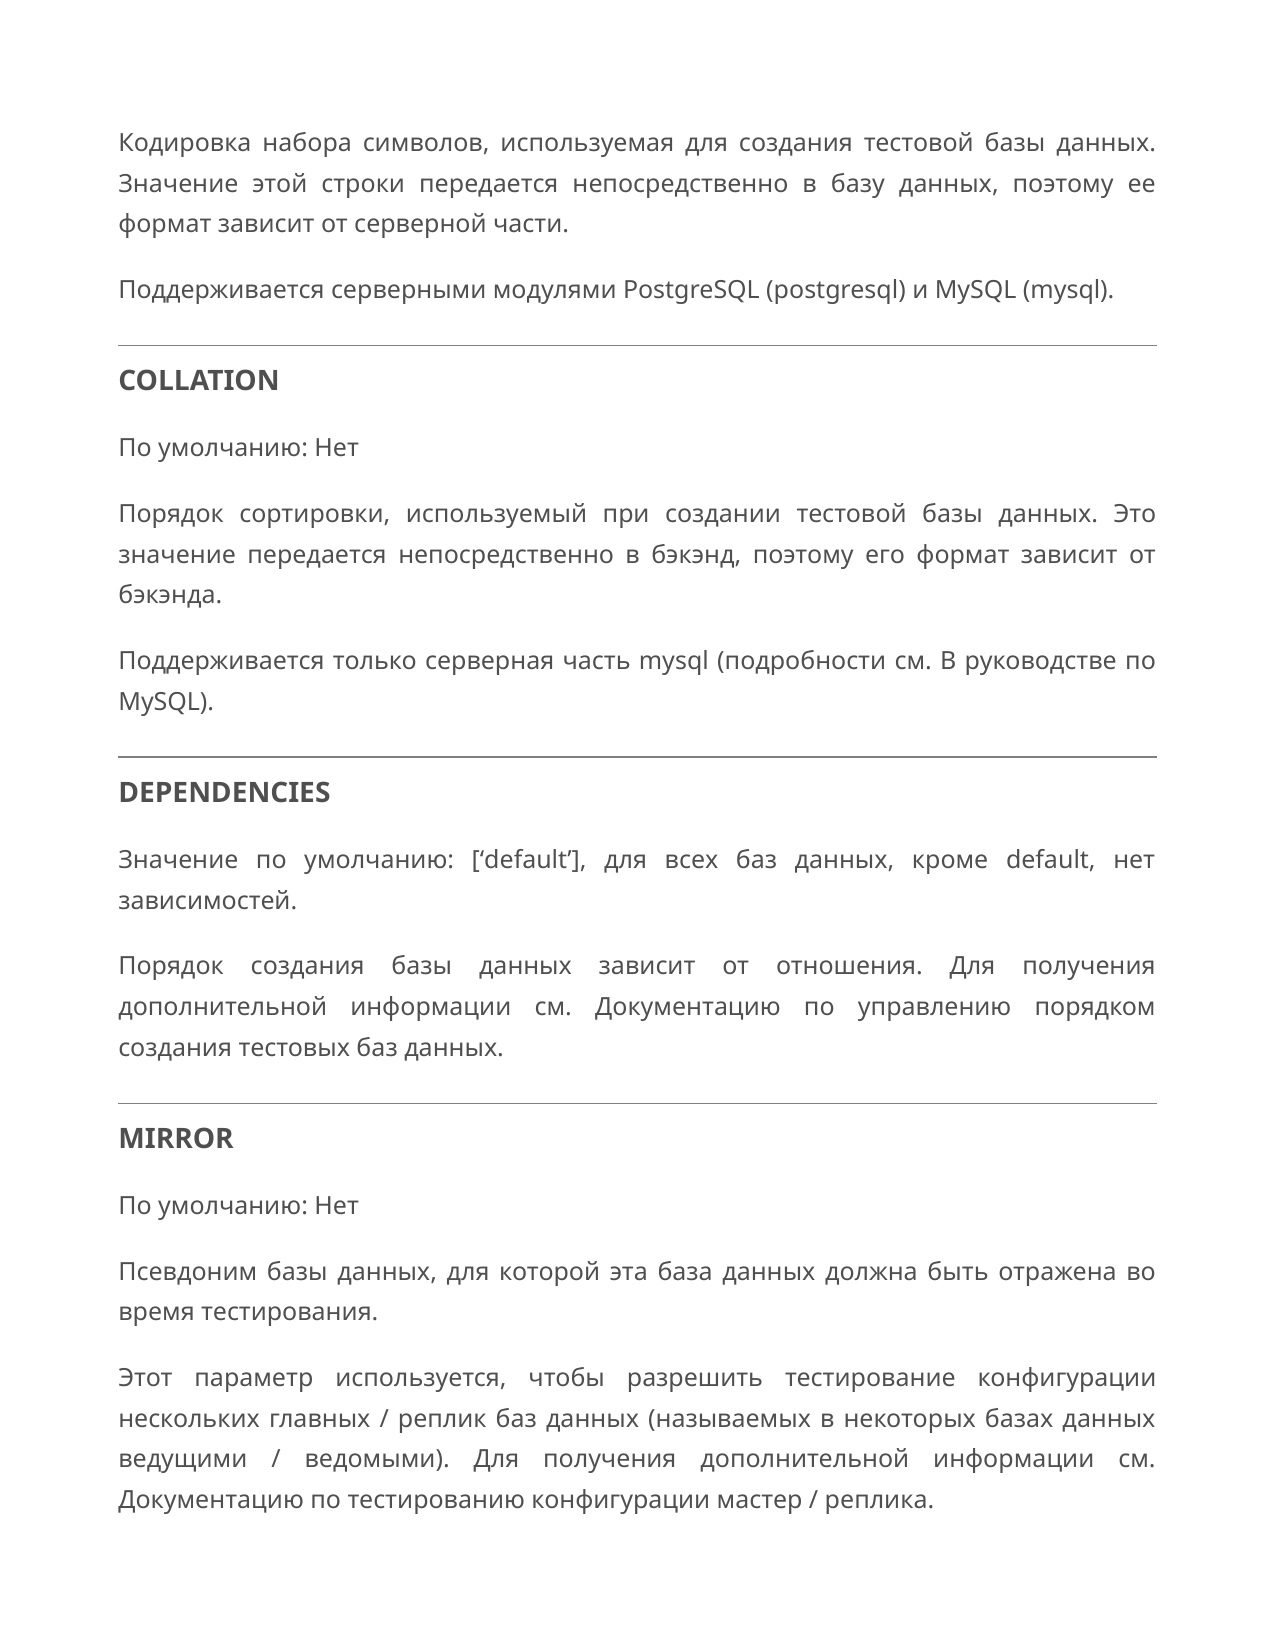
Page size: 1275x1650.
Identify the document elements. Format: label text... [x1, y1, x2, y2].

text Поддерживается серверными модулями PostgreSQL (postgresql) и MySQL (mysql). [118, 265, 1157, 306]
text По умолчанию: Нет [118, 423, 1157, 464]
subtitle MIRROR [118, 1116, 1157, 1156]
text Кодировка набора символов, используемая для создания тестовой базы данных. Значение этой строки передается непосредственно в базу данных, поэтому ее формат зависит от серверной части. [118, 118, 1157, 240]
text Псевдоним базы данных, для которой эта база данных должна быть отражена во время тестирования. [118, 1247, 1157, 1328]
text Значение по умолчанию: [‘default’], для всех баз данных, кроме default, нет зависимостей. [118, 835, 1157, 916]
text По умолчанию: Нет [118, 1181, 1157, 1222]
text Порядок сортировки, используемый при создании тестовой базы данных. Это значение передается непосредственно в бэкэнд, поэтому его формат зависит от бэкэнда. [118, 489, 1157, 611]
text Поддерживается только серверная часть mysql (подробности см. В руководстве по MySQL). [118, 636, 1157, 717]
text Порядок создания базы данных зависит от отношения. Для получения дополнительной информации см. Документацию по управлению порядком создания тестовых баз данных. [118, 941, 1157, 1063]
text Этот параметр используется, чтобы разрешить тестирование конфигурации нескольких главных / реплик баз данных (называемых в некоторых базах данных ведущими / ведомыми). Для получения дополнительной информации см. Документацию по тестированию конфигурации мастер / реплика. [118, 1353, 1157, 1516]
subtitle DEPENDENCIES [118, 769, 1157, 810]
subtitle COLLATION [118, 358, 1157, 398]
